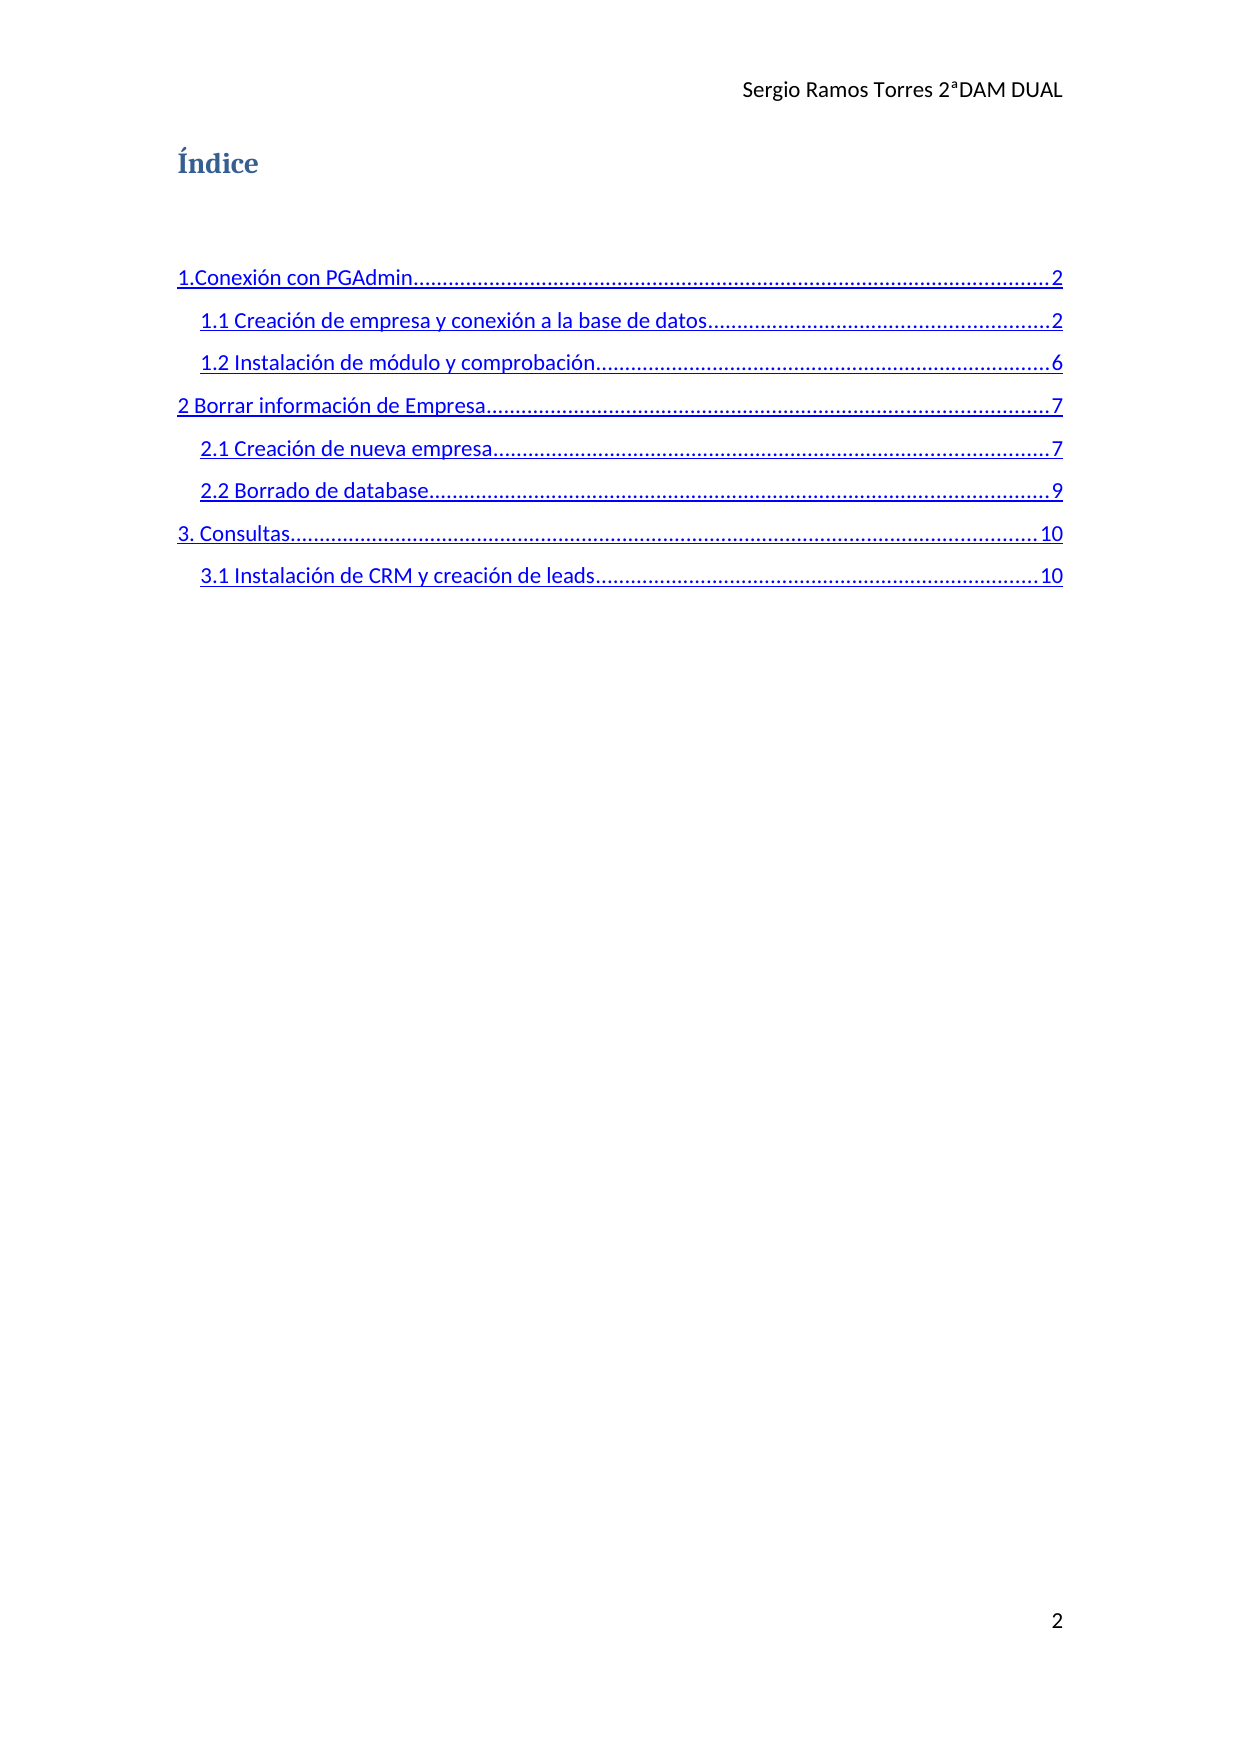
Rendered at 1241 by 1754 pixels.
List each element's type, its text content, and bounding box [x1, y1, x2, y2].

text 3.1 Instalación de CRM y creación de leads 10 [200, 561, 1063, 586]
subtitle Índice [177, 148, 1063, 258]
text 1.2 Instalación de módulo y comprobación 6 [200, 348, 1063, 373]
text 2.2 Borrado de database 9 [200, 476, 1063, 500]
text 3. Consultas 10 [177, 519, 1063, 543]
text 1.1 Creación de empresa y conexión a la base de datos 2 [200, 306, 1063, 330]
text 1.Conexión con PGAdmin 2 [177, 263, 1063, 287]
text 2 Borrar información de Empresa 7 [177, 391, 1063, 415]
text 2.1 Creación de nueva empresa 7 [200, 434, 1063, 458]
